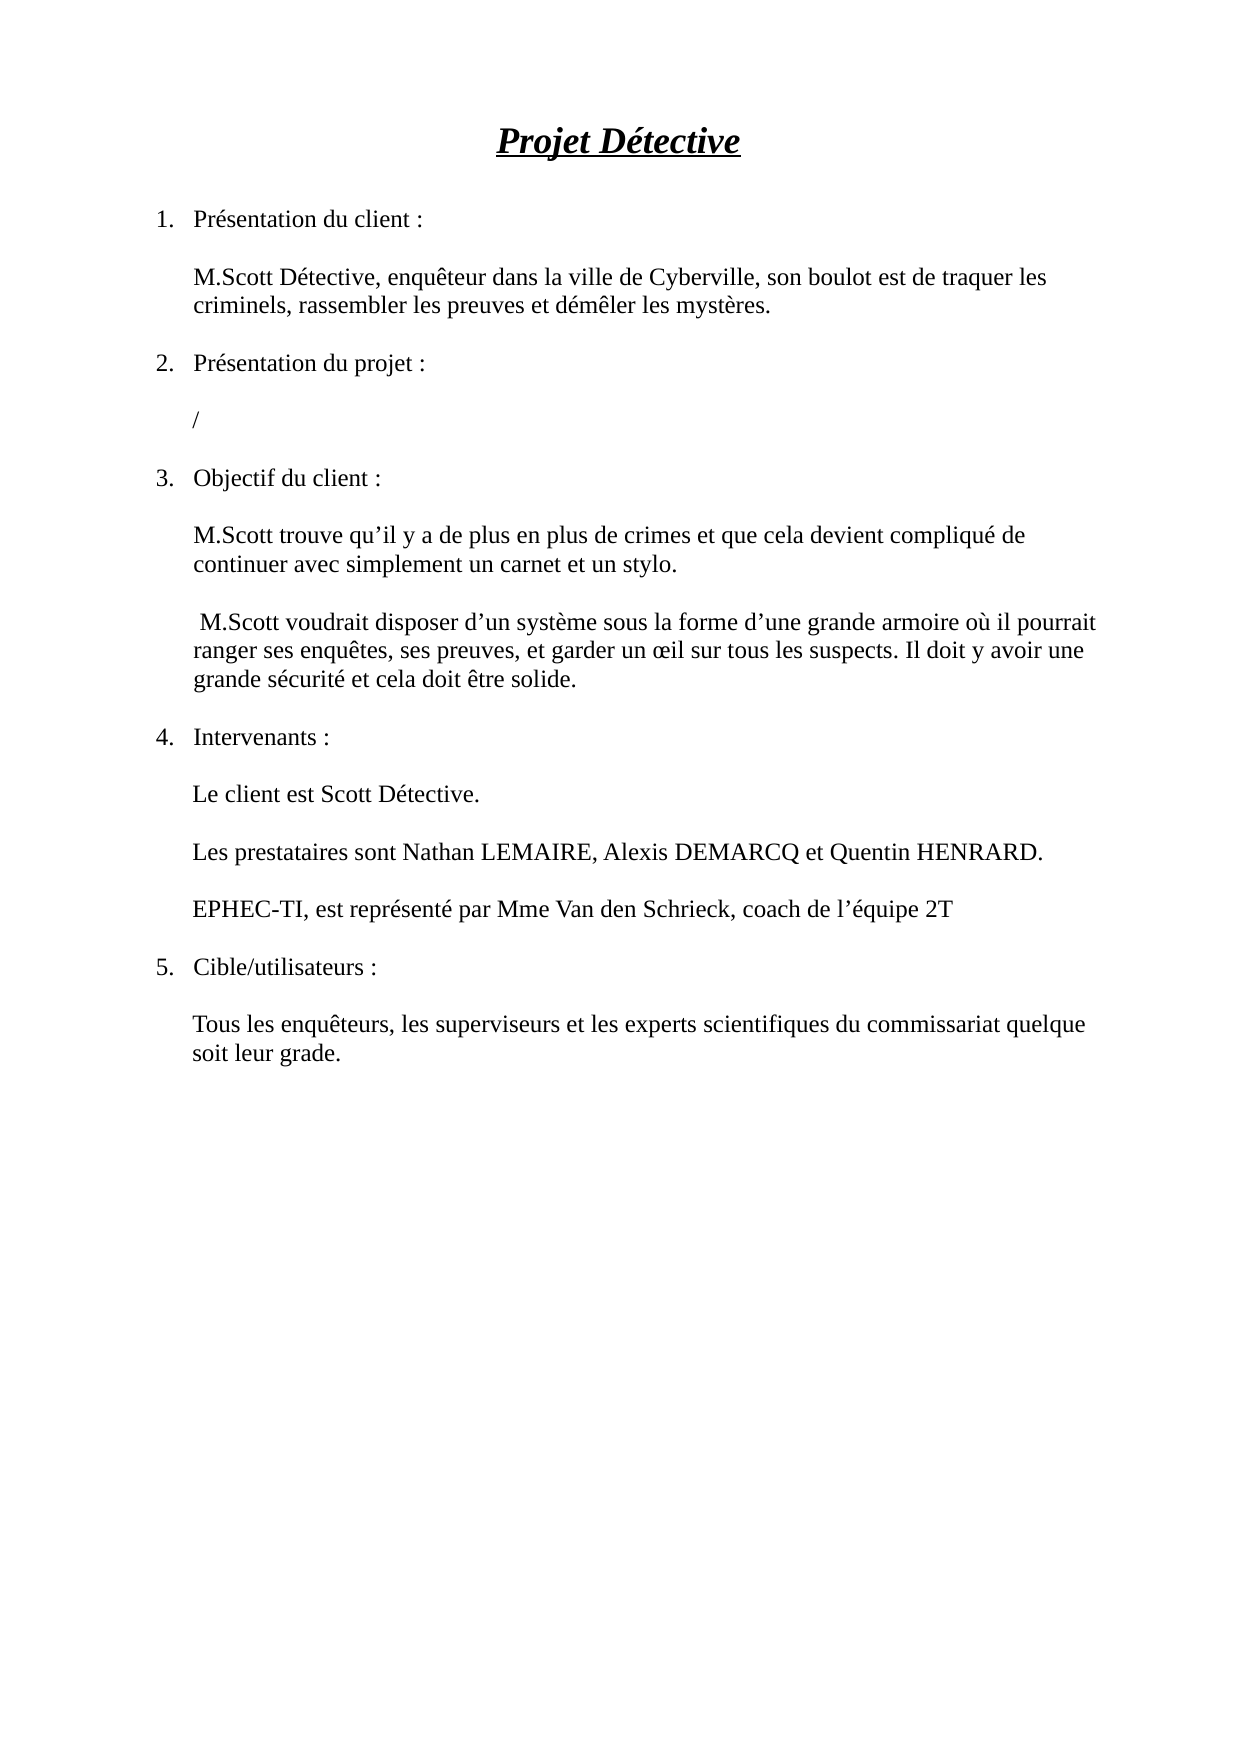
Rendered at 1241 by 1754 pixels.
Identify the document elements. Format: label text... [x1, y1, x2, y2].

list Présentation du projet : [156, 348, 1122, 377]
text Les prestataires sont Nathan LEMAIRE, Alexis DEMARCQ et Quentin HENRARD. [118, 837, 1122, 866]
list M.Scott Détective, enquêteur dans la ville de Cyberville, son boulot est de traquer les criminels, rassembler les preuves et démêler les mystères. [156, 262, 1122, 319]
text Tous les enquêteurs, les superviseurs et les experts scientifiques du commissariat quelque soit leur grade. [118, 1009, 1122, 1067]
text Projet Détective [118, 118, 1122, 161]
list M.Scott voudrait disposer d’un système sous la forme d’une grande armoire où il pourrait ranger ses enquêtes, ses preuves, et garder un œil sur tous les suspects. Il doit y avoir une grande sécurité et cela doit être solide. [156, 607, 1122, 693]
list Objectif du client : [156, 463, 1122, 492]
text EPHEC-TI, est représenté par Mme Van den Schrieck, coach de l’équipe 2T [118, 894, 1122, 923]
text Le client est Scott Détective. [118, 779, 1122, 808]
list Présentation du client : [156, 204, 1122, 233]
list Cible/utilisateurs : [156, 952, 1122, 981]
text / [118, 406, 1122, 434]
list M.Scott trouve qu’il y a de plus en plus de crimes et que cela devient compliqué de continuer avec simplement un carnet et un stylo. [156, 521, 1122, 578]
list Intervenants : [156, 722, 1122, 751]
